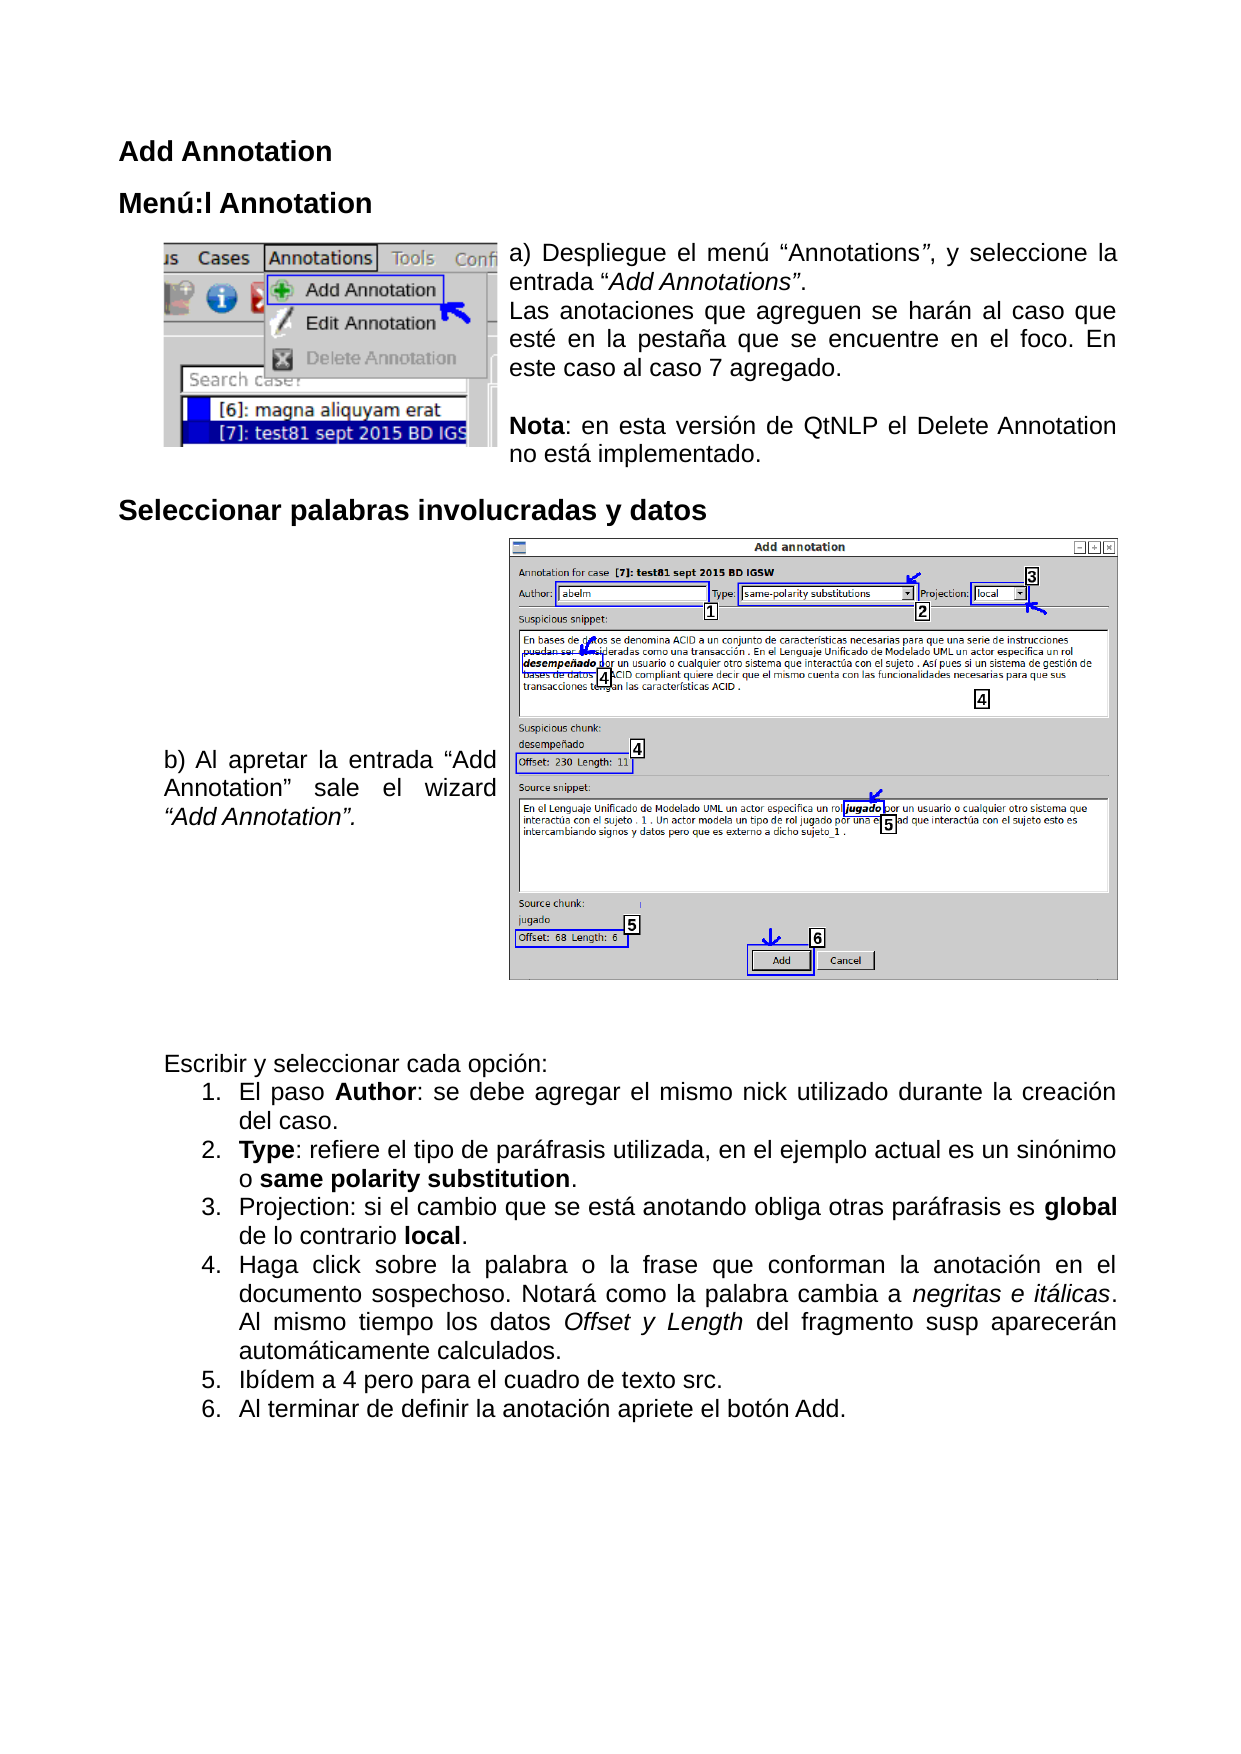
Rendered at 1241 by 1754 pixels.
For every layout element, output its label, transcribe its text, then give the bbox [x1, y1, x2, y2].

table_header [503, 980, 1123, 1043]
table_header b) Al apretar la entrada “Add Annotation” sale el wizard “Add Annotation”. [158, 533, 503, 1043]
table_header [503, 533, 1123, 979]
table_header [158, 225, 503, 481]
subtitle Menú:l Annotation [118, 186, 1122, 219]
table_header a) Despliegue el menú “Annotations”, y seleccione la entrada “Add Annotations”. Las anotaciones que agreguen se harán al caso que esté en la pestaña que se encuentre en el foco. En este caso al caso 7 agregado. Nota: en esta versión de QtNLP el Delete Annotation no está implementado. [503, 225, 1123, 481]
table_cell Escribir y seleccionar cada opción: El paso Author: se debe agregar el mismo nick utilizado durante la creación del caso. Type: refiere el tipo de paráfrasis utilizada, en el ejemplo actual es un sinónimo o same polarity substitution. Projection: si el cambio que se está anotando obliga otras paráfrasis es global de lo contrario local. Haga click sobre la palabra o la frase que conforman la anotación en el documento sospechoso. Notará como la palabra cambia a negritas e itálicas. Al mismo tiempo los datos Offset y Length del fragmento susp aparecerán automáticamente calculados. Ibídem a 4 pero para el cuadro de texto src. Al terminar de definir la anotación apriete el botón Add. [158, 1043, 1123, 1428]
subtitle Seleccionar palabras involucradas y datos [118, 493, 1122, 527]
subtitle Add Annotation [118, 134, 1122, 168]
picture [509, 538, 1118, 980]
picture [163, 231, 498, 447]
